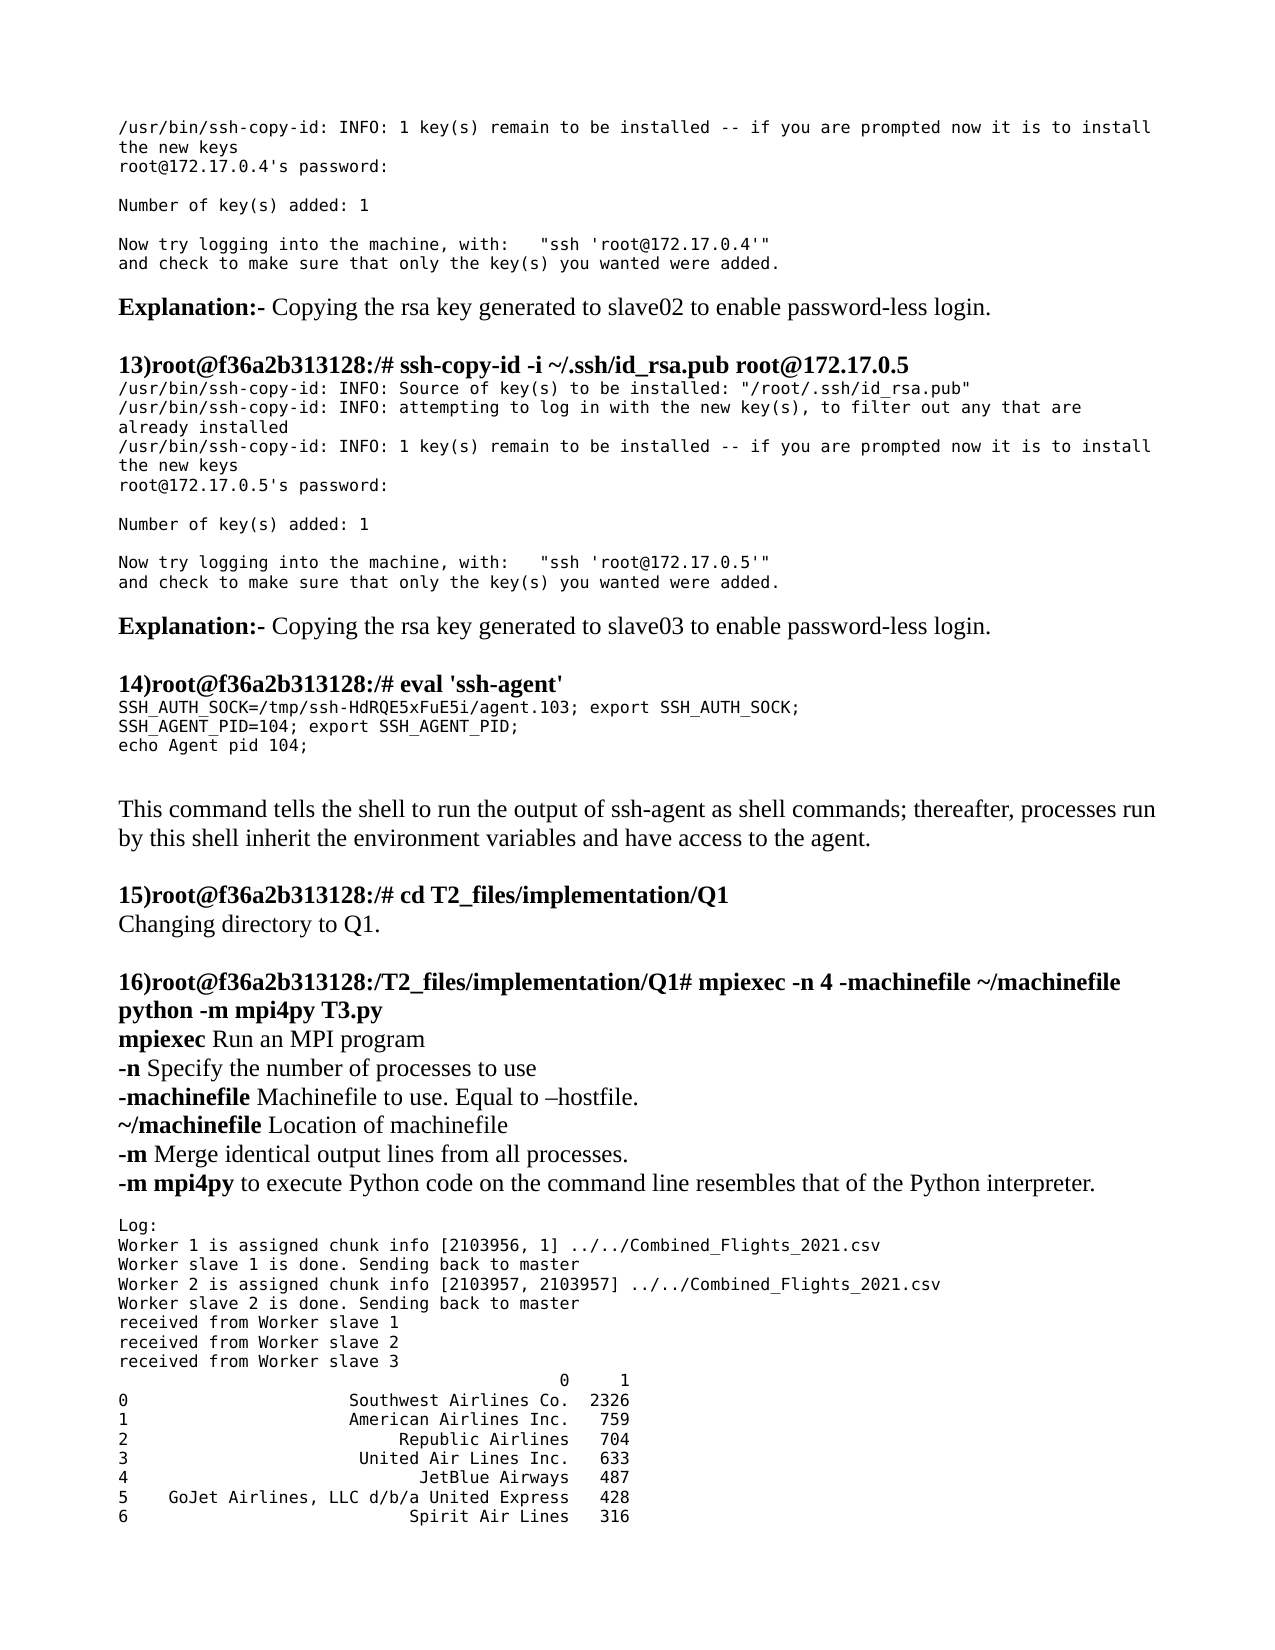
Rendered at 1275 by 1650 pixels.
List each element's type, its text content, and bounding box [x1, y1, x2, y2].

text Now try logging into the machine, with: "ssh 'root@172.17.0.5'" [118, 553, 1157, 572]
text and check to make sure that only the key(s) you wanted were added. [118, 572, 1157, 592]
text -n Specify the number of processes to use [118, 1053, 1157, 1082]
text received from Worker slave 1 [118, 1313, 1157, 1332]
text mpiexec Run an MPI program [118, 1024, 1157, 1053]
text Now try logging into the machine, with: "ssh 'root@172.17.0.4'" [118, 234, 1157, 254]
text 13)root@f36a2b313128:/# ssh-copy-id -i ~/.ssh/id_rsa.pub root@172.17.0.5 [118, 350, 1157, 379]
text 5 GoJet Airlines, LLC d/b/a United Express 428 [118, 1487, 1157, 1507]
text SSH_AUTH_SOCK=/tmp/ssh-HdRQE5xFuE5i/agent.103; export SSH_AUTH_SOCK; [118, 697, 1157, 717]
text 15)root@f36a2b313128:/# cd T2_files/implementation/Q1 [118, 881, 1157, 909]
text Worker 1 is assigned chunk info [2103956, 1] ../../Combined_Flights_2021.csv [118, 1236, 1157, 1255]
text Worker slave 1 is done. Sending back to master [118, 1255, 1157, 1274]
text /usr/bin/ssh-copy-id: INFO: Source of key(s) to be installed: "/root/.ssh/id_rsa.pub" [118, 379, 1157, 398]
text echo Agent pid 104; [118, 736, 1157, 756]
text Log: [118, 1216, 1157, 1236]
text 6 Spirit Air Lines 316 [118, 1507, 1157, 1526]
text root@172.17.0.4's password: [118, 157, 1157, 176]
text SSH_AGENT_PID=104; export SSH_AGENT_PID; [118, 717, 1157, 736]
text This command tells the shell to run the output of ssh-agent as shell commands; thereafter, processes run by this shell inherit the environment variables and have access to the agent. [118, 794, 1157, 852]
text Worker slave 2 is done. Sending back to master [118, 1294, 1157, 1313]
text 0 1 [118, 1371, 1157, 1391]
text 2 Republic Airlines 704 [118, 1429, 1157, 1449]
text Changing directory to Q1. [118, 909, 1157, 938]
text 3 United Air Lines Inc. 633 [118, 1449, 1157, 1468]
text 16)root@f36a2b313128:/T2_files/implementation/Q1# mpiexec -n 4 -machinefile ~/machinefile python -m mpi4py T3.py [118, 967, 1157, 1024]
text received from Worker slave 2 [118, 1332, 1157, 1352]
text -m Merge identical output lines from all processes. [118, 1139, 1157, 1168]
text ~/machinefile Location of machinefile [118, 1111, 1157, 1139]
text 0 Southwest Airlines Co. 2326 [118, 1391, 1157, 1410]
text and check to make sure that only the key(s) you wanted were added. [118, 254, 1157, 273]
text /usr/bin/ssh-copy-id: INFO: attempting to log in with the new key(s), to filter out any that are already installed [118, 398, 1157, 437]
text /usr/bin/ssh-copy-id: INFO: 1 key(s) remain to be installed -- if you are prompted now it is to install the new keys [118, 118, 1157, 157]
text /usr/bin/ssh-copy-id: INFO: 1 key(s) remain to be installed -- if you are prompted now it is to install the new keys [118, 437, 1157, 476]
text 14)root@f36a2b313128:/# eval 'ssh-agent' [118, 669, 1157, 697]
text 4 JetBlue Airways 487 [118, 1468, 1157, 1487]
text Worker 2 is assigned chunk info [2103957, 2103957] ../../Combined_Flights_2021.csv [118, 1274, 1157, 1294]
text Number of key(s) added: 1 [118, 514, 1157, 534]
text -machinefile Machinefile to use. Equal to –hostfile. [118, 1082, 1157, 1111]
text 1 American Airlines Inc. 759 [118, 1410, 1157, 1429]
text Explanation:- Copying the rsa key generated to slave02 to enable password-less login. [118, 292, 1157, 321]
text Number of key(s) added: 1 [118, 196, 1157, 215]
text -m mpi4py to execute Python code on the command line resembles that of the Python interpreter. [118, 1168, 1157, 1197]
text root@172.17.0.5's password: [118, 476, 1157, 495]
text Explanation:- Copying the rsa key generated to slave03 to enable password-less login. [118, 611, 1157, 640]
text received from Worker slave 3 [118, 1352, 1157, 1371]
